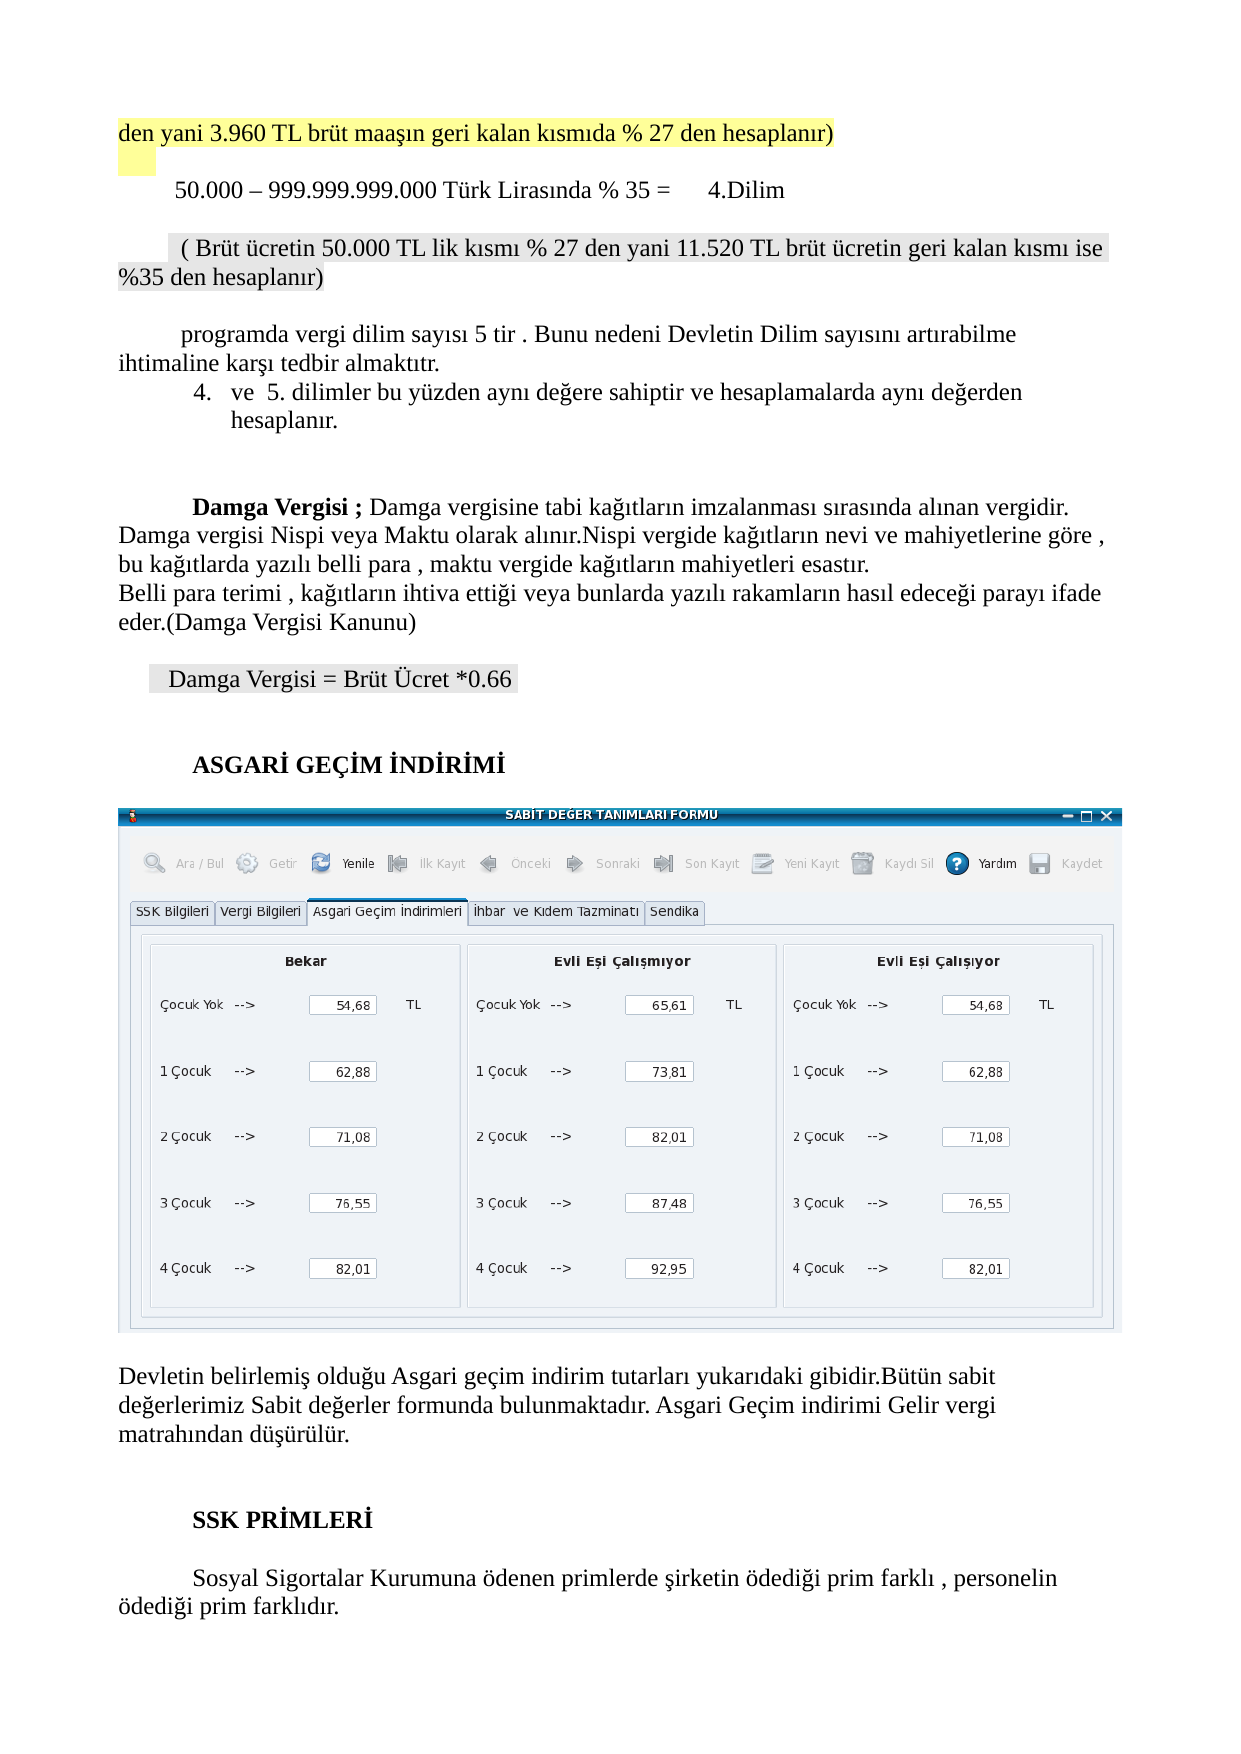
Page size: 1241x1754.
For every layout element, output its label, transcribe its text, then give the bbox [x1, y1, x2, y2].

text Devletin belirlemiş olduğu Asgari geçim indirim tutarları yukarıdaki gibidir.Bütün sabit değerlerimiz Sabit değerler formunda bulunmaktadır. Asgari Geçim indirimi Gelir vergi matrahından düşürülür. [118, 1361, 1122, 1448]
text Sosyal Sigortalar Kurumuna ödenen primlerde şirketin ödediği prim farklı , personelin ödediği prim farklıdır. [118, 1563, 1122, 1620]
text 50.000 – 999.999.999.000 Türk Lirasında % 35 = 4.Dilim [118, 176, 1122, 204]
picture [118, 808, 1123, 1333]
text ( Brüt ücretin 50.000 TL lik kısmı % 27 den yani 11.520 TL brüt ücretin geri kalan kısmı ise %35 den hesaplanır) [118, 233, 1122, 291]
text Damga Vergisi = Brüt Ücret *0.66 [118, 664, 1122, 693]
text Damga vergisi Nispi veya Maktu olarak alınır.Nispi vergide kağıtların nevi ve mahiyetlerine göre , bu kağıtlarda yazılı belli para , maktu vergide kağıtların mahiyetleri esastır. [118, 521, 1122, 578]
text SSK PRİMLERİ [118, 1505, 1122, 1534]
text Damga Vergisi ; Damga vergisine tabi kağıtların imzalanması sırasında alınan vergidir. [118, 492, 1122, 521]
text ASGARİ GEÇİM İNDİRİMİ [118, 751, 1122, 779]
text programda vergi dilim sayısı 5 tir . Bunu nedeni Devletin Dilim sayısını artırabilme ihtimaline karşı tedbir almaktıtr. [118, 319, 1122, 377]
text den yani 3.960 TL brüt maaşın geri kalan kısmıda % 27 den hesaplanır) [118, 118, 1122, 147]
list ve 5. dilimler bu yüzden aynı değere sahiptir ve hesaplamalarda aynı değerden hesaplanır. [193, 377, 1122, 434]
text Belli para terimi , kağıtların ihtiva ettiği veya bunlarda yazılı rakamların hasıl edeceği parayı ifade eder.(Damga Vergisi Kanunu) [118, 578, 1122, 636]
